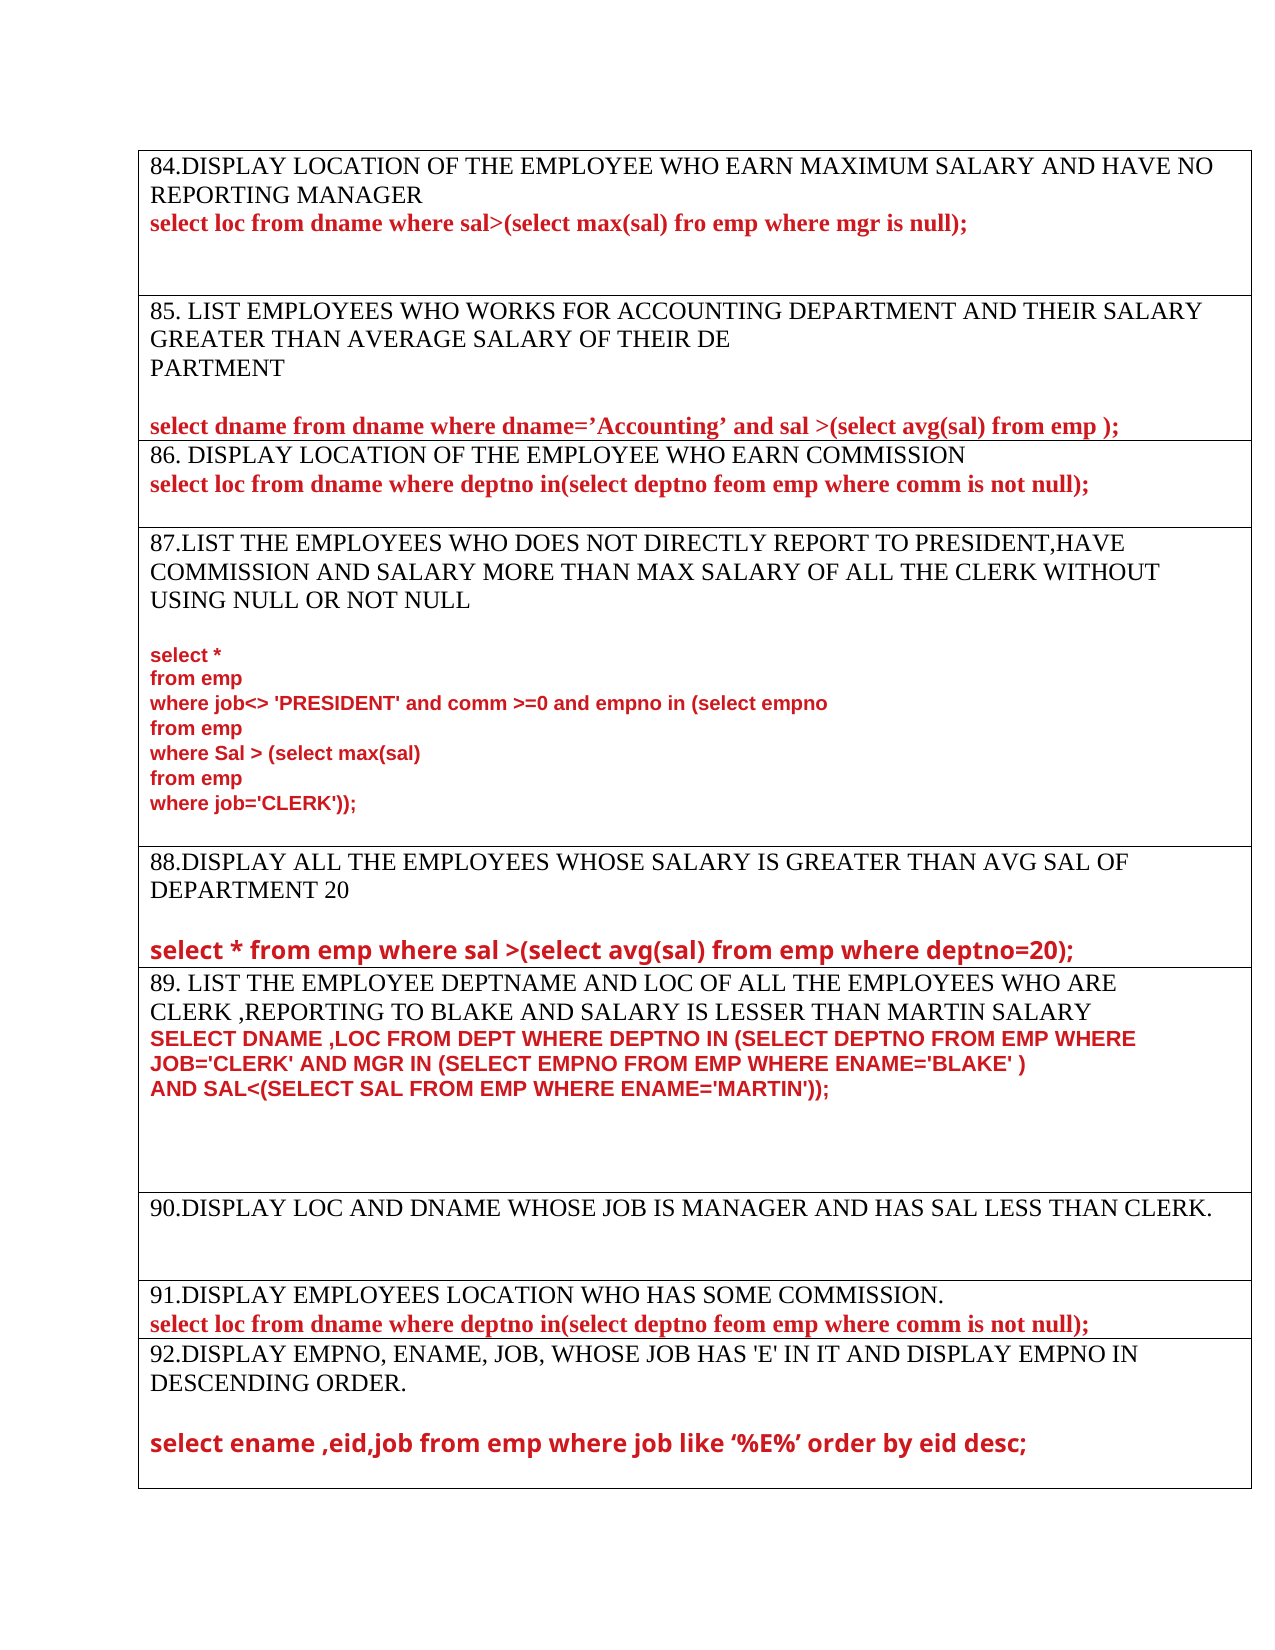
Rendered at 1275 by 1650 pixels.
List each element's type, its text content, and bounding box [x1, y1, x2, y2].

table_cell 88.DISPLAY ALL THE EMPLOYEES WHOSE SALARY IS GREATER THAN AVG SAL OF DEPARTMENT 20 select * from emp where sal >(select avg(sal) from emp where deptno=20); [139, 847, 1251, 967]
table_cell 87.LIST THE EMPLOYEES WHO DOES NOT DIRECTLY REPORT TO PRESIDENT,HAVE COMMISSION AND SALARY MORE THAN MAX SALARY OF ALL THE CLERK WITHOUT USING NULL OR NOT NULL select * from emp where job<> 'PRESIDENT' and comm >=0 and empno in (select empno from emp where Sal > (select max(sal) from emp where job='CLERK')); [139, 528, 1251, 846]
table_cell 90.DISPLAY LOC AND DNAME WHOSE JOB IS MANAGER AND HAS SAL LESS THAN CLERK. [139, 1193, 1251, 1279]
table_cell 84.DISPLAY LOCATION OF THE EMPLOYEE WHO EARN MAXIMUM SALARY AND HAVE NO REPORTING MANAGER select loc from dname where sal>(select max(sal) fro emp where mgr is null); [139, 151, 1251, 295]
table_cell 91.DISPLAY EMPLOYEES LOCATION WHO HAS SOME COMMISSION. select loc from dname where deptno in(select deptno feom emp where comm is not null); [139, 1281, 1251, 1338]
table_cell 89. LIST THE EMPLOYEE DEPTNAME AND LOC OF ALL THE EMPLOYEES WHO ARE CLERK ,REPORTING TO BLAKE AND SALARY IS LESSER THAN MARTIN SALARY SELECT DNAME ,LOC FROM DEPT WHERE DEPTNO IN (SELECT DEPTNO FROM EMP WHERE JOB='CLERK' AND MGR IN (SELECT EMPNO FROM EMP WHERE ENAME='BLAKE' ) AND SAL<(SELECT SAL FROM EMP WHERE ENAME='MARTIN')); [139, 968, 1251, 1192]
table_cell 86. DISPLAY LOCATION OF THE EMPLOYEE WHO EARN COMMISSION select loc from dname where deptno in(select deptno feom emp where comm is not null); [139, 441, 1251, 527]
table_cell 92.DISPLAY EMPNO, ENAME, JOB, WHOSE JOB HAS 'E' IN IT AND DISPLAY EMPNO IN DESCENDING ORDER. select ename ,eid,job from emp where job like ‘%E%’ order by eid desc; [139, 1339, 1251, 1488]
table_cell 85. LIST EMPLOYEES WHO WORKS FOR ACCOUNTING DEPARTMENT AND THEIR SALARY GREATER THAN AVERAGE SALARY OF THEIR DE PARTMENT select dname from dname where dname=’Accounting’ and sal >(select avg(sal) from emp ); [139, 296, 1251, 439]
